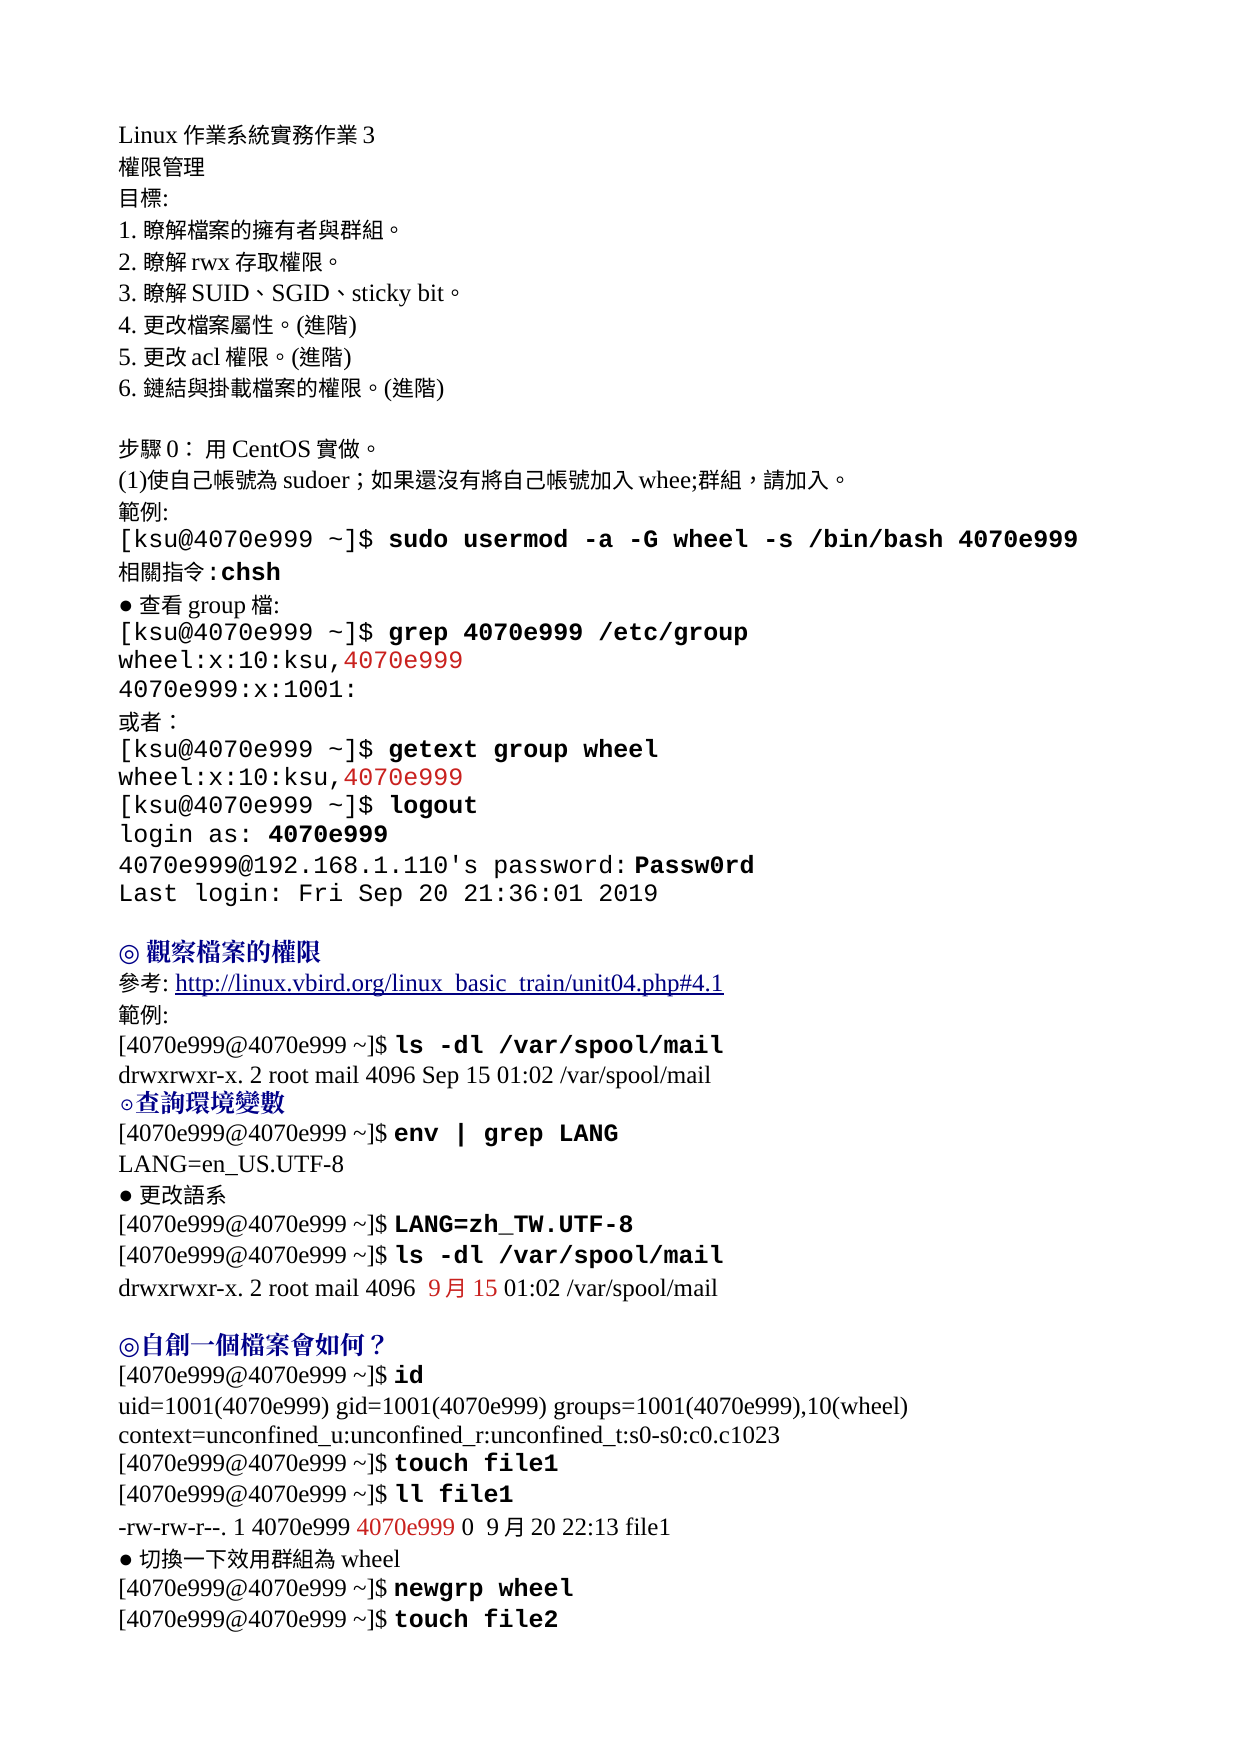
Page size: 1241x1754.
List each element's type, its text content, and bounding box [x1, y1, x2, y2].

text 4. 更改檔案屬性。(進階) [118, 308, 1122, 340]
text 5. 更改acl權限。(進階) [118, 340, 1122, 371]
text drwxrwxr-x. 2 root mail 4096 9月 15 01:02 /var/spool/mail [118, 1271, 1122, 1303]
text wheel:x:10:ksu,4070e999 [118, 765, 1122, 793]
text ☉查詢環境變數 [118, 1089, 1122, 1118]
text ● 切換一下效用群組為wheel [118, 1542, 1122, 1573]
text [4070e999@4070e999 ~]$ id [118, 1360, 1122, 1391]
text ● 更改語系 [118, 1178, 1122, 1209]
text 4070e999@192.168.1.110's password: Passw0rd [118, 850, 1122, 881]
text [4070e999@4070e999 ~]$ LANG=zh_TW.UTF-8 [118, 1209, 1122, 1240]
text drwxrwxr-x. 2 root mail 4096 Sep 15 01:02 /var/spool/mail [118, 1061, 1122, 1089]
text [ksu@4070e999 ~]$ logout [118, 793, 1122, 821]
text 權限管理 [118, 150, 1122, 181]
text 1. 瞭解檔案的擁有者與群組。 [118, 213, 1122, 245]
text [ksu@4070e999 ~]$ getext group wheel [118, 736, 1122, 765]
text [ksu@4070e999 ~]$ grep 4070e999 /etc/group [118, 620, 1122, 648]
text 或者： [118, 705, 1122, 736]
text login as: 4070e999 [118, 821, 1122, 850]
text 範例: [118, 495, 1122, 527]
text 6. 鏈結與掛載檔案的權限。(進階) [118, 371, 1122, 403]
text 目標: [118, 181, 1122, 213]
text 參考: http://linux.vbird.org/linux_basic_train/unit04.php#4.1 [118, 966, 1122, 998]
text uid=1001(4070e999) gid=1001(4070e999) groups=1001(4070e999),10(wheel) context=unconfined_u:unconfined_r:unconfined_t:s0-s0:c0.c1023 [118, 1391, 1122, 1448]
text 2. 瞭解rwx存取權限。 [118, 245, 1122, 276]
text [4070e999@4070e999 ~]$ newgrp wheel [118, 1573, 1122, 1604]
text [4070e999@4070e999 ~]$ ls -dl /var/spool/mail [118, 1240, 1122, 1271]
text Linux作業系統實務作業3 [118, 118, 1122, 150]
text [4070e999@4070e999 ~]$ env | grep LANG [118, 1118, 1122, 1149]
text 4070e999:x:1001: [118, 676, 1122, 705]
text [ksu@4070e999 ~]$ sudo usermod -a -G wheel -s /bin/bash 4070e999 [118, 527, 1122, 555]
text [4070e999@4070e999 ~]$ ll file1 [118, 1479, 1122, 1510]
text [4070e999@4070e999 ~]$ touch file2 [118, 1604, 1122, 1635]
text 3. 瞭解SUID、SGID、sticky bit。 [118, 276, 1122, 308]
text LANG=en_US.UTF-8 [118, 1149, 1122, 1178]
text 相關指令:chsh [118, 555, 1122, 588]
text ◎ 觀察檔案的權限 [118, 938, 1122, 966]
text -rw-rw-r--. 1 4070e999 4070e999 0 9月 20 22:13 file1 [118, 1510, 1122, 1542]
text [4070e999@4070e999 ~]$ touch file1 [118, 1448, 1122, 1479]
text wheel:x:10:ksu,4070e999 [118, 648, 1122, 676]
text 範例: [118, 998, 1122, 1030]
text ◎自創一個檔案會如何？ [118, 1331, 1122, 1360]
text Last login: Fri Sep 20 21:36:01 2019 [118, 881, 1122, 909]
text [4070e999@4070e999 ~]$ ls -dl /var/spool/mail [118, 1030, 1122, 1061]
text (1)使自己帳號為sudoer；如果還沒有將自己帳號加入whee;群組，請加入。 [118, 463, 1122, 495]
text 步驟0： 用CentOS實做。 [118, 432, 1122, 463]
text ● 查看group檔: [118, 588, 1122, 620]
